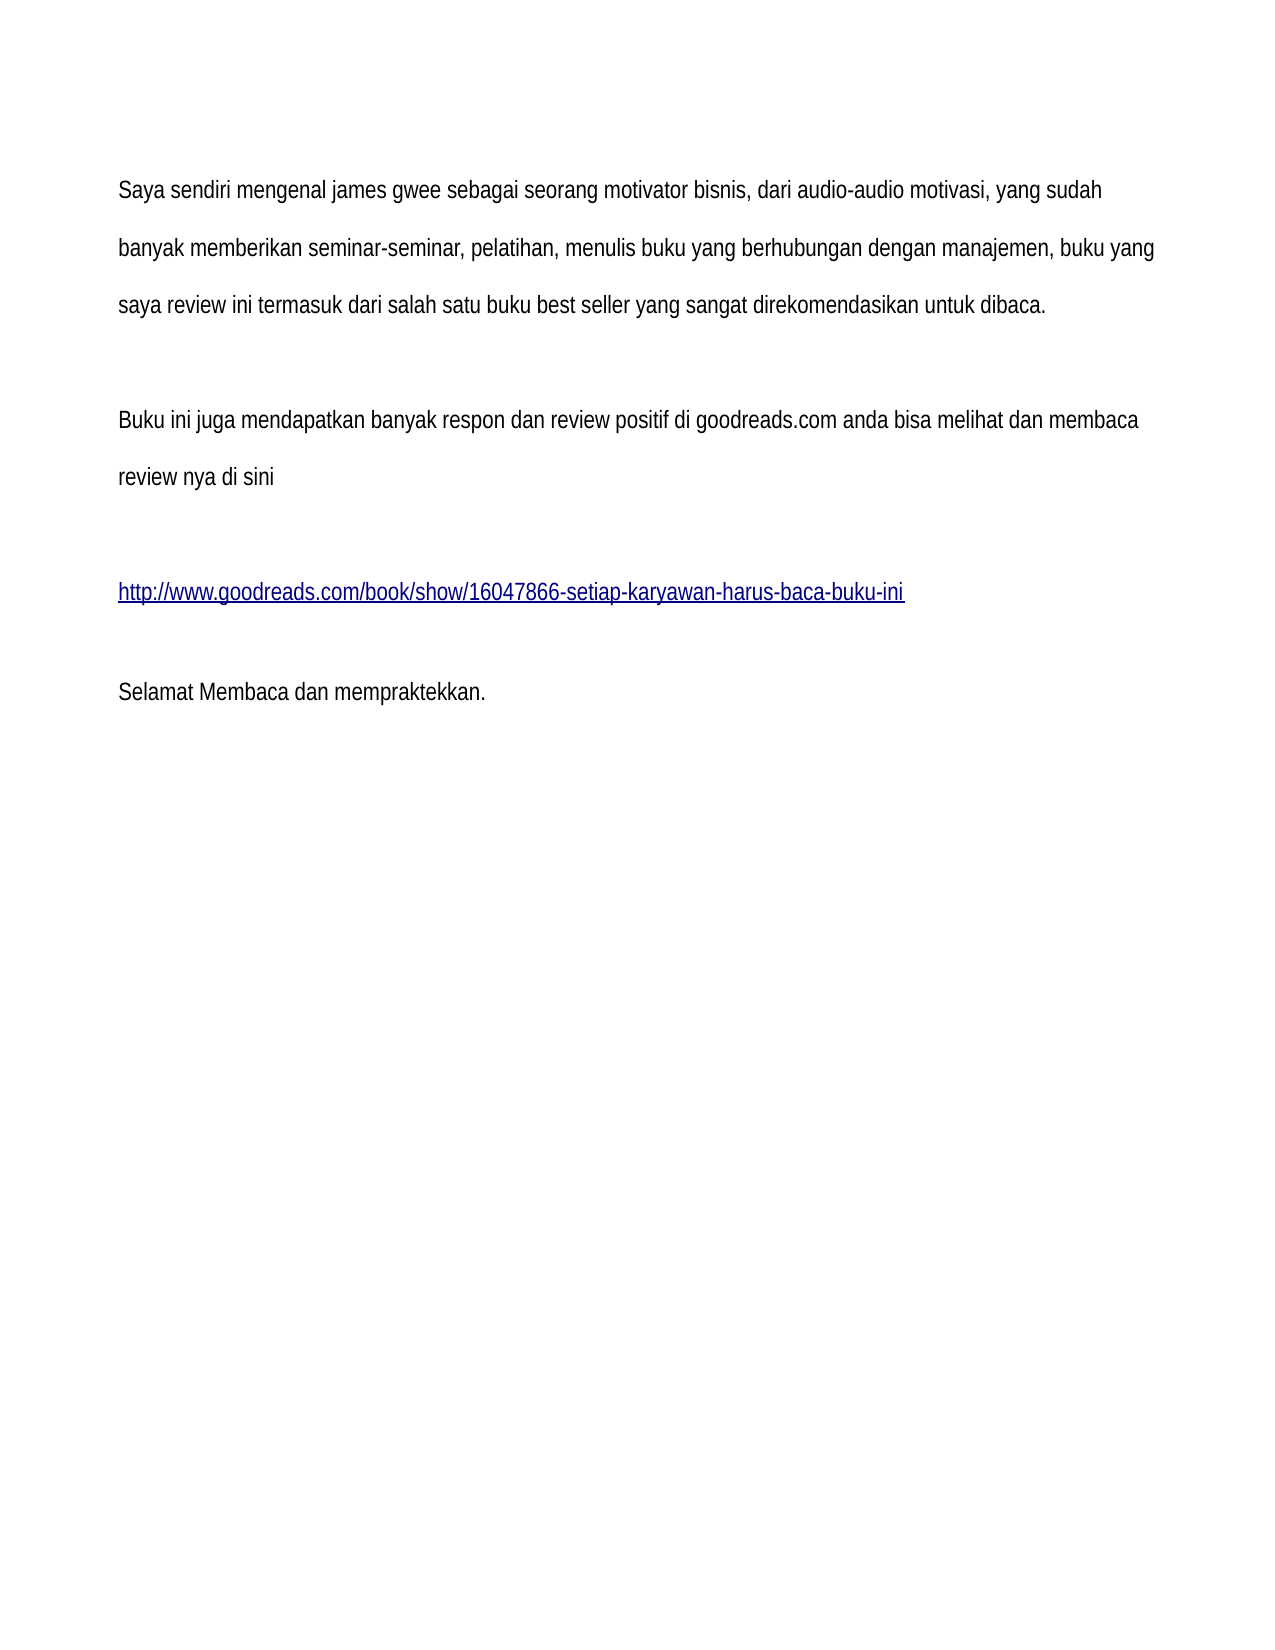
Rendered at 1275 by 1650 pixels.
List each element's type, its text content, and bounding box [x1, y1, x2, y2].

text Saya sendiri mengenal james gwee sebagai seorang motivator bisnis, dari audio-audio motivasi, yang sudah banyak memberikan seminar-seminar, pelatihan, menulis buku yang berhubungan dengan manajemen, buku yang saya review ini termasuk dari salah satu buku best seller yang sangat direkomendasikan untuk dibaca. Buku ini juga mendapatkan banyak respon dan review positif di goodreads.com anda bisa melihat dan membaca review nya di sini [118, 175, 1157, 491]
text http://www.goodreads.com/book/show/16047866-setiap-karyawan-harus-baca-buku-ini [118, 519, 1157, 653]
text Selamat Membaca dan mempraktekkan. [118, 677, 1157, 706]
